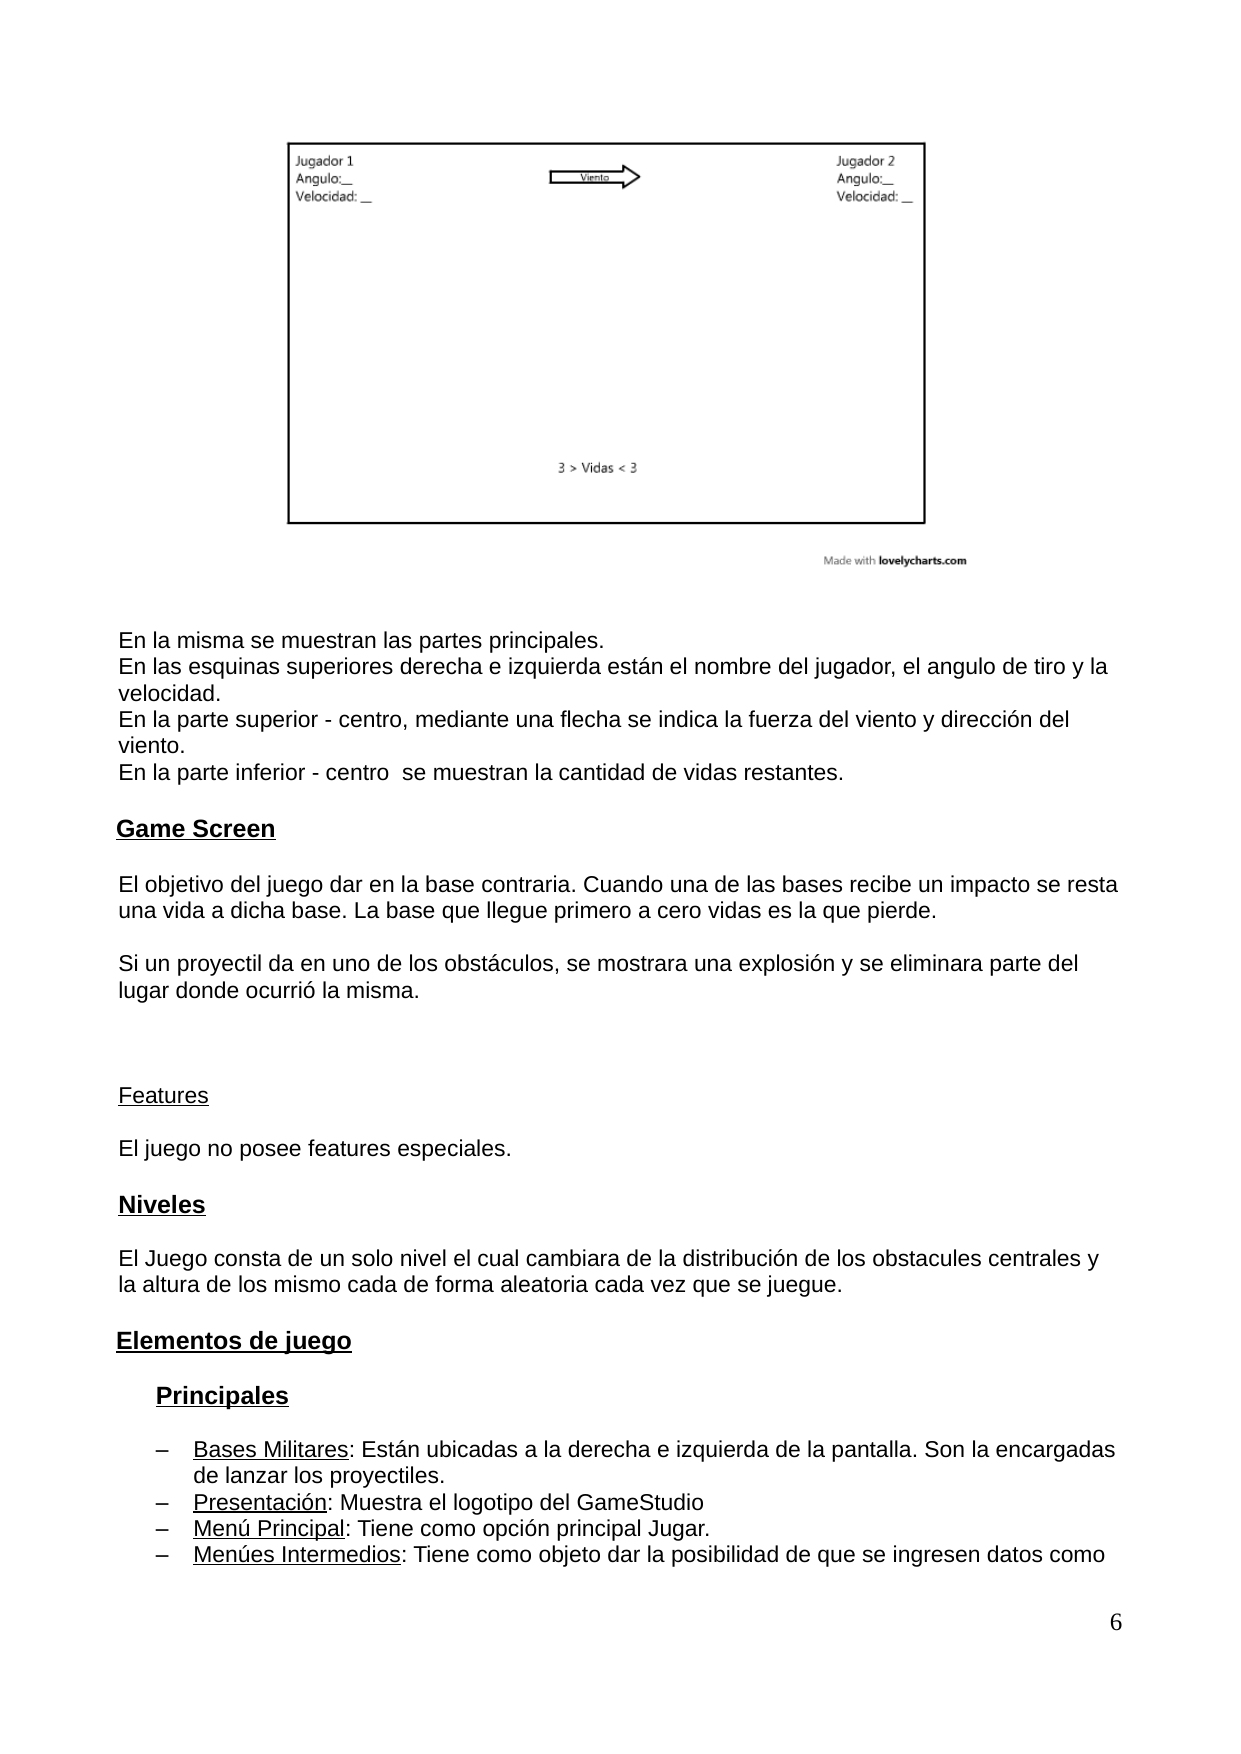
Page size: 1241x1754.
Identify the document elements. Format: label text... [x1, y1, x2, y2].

text Si un proyectil da en uno de los obstáculos, se mostrara una explosión y se eliminara parte del lugar donde ocurrió la misma. [118, 950, 1122, 1003]
list Bases Militares: Están ubicadas a la derecha e izquierda de la pantalla. Son la encargadas de lanzar los proyectiles. [156, 1436, 1122, 1488]
text En las esquinas superiores derecha e izquierda están el nombre del jugador, el angulo de tiro y la velocidad. [118, 653, 1122, 706]
text El juego no posee features especiales. [118, 1135, 1122, 1161]
text El Juego consta de un solo nivel el cual cambiara de la distribución de los obstacules centrales y la altura de los mismo cada de forma aleatoria cada vez que se juegue. [118, 1245, 1122, 1298]
text En la parte superior - centro, mediante una flecha se indica la fuerza del viento y dirección del viento. [118, 706, 1122, 758]
text El objetivo del juego dar en la base contraria. Cuando una de las bases recibe un impacto se resta una vida a dicha base. La base que llegue primero a cero vidas es la que pierde. [118, 871, 1122, 924]
picture [263, 118, 977, 570]
list Niveles [118, 1190, 1122, 1218]
list Menú Principal: Tiene como opción principal Jugar. [156, 1515, 1122, 1541]
list Presentación: Muestra el logotipo del GameStudio [156, 1488, 1122, 1515]
list Elementos de juego [116, 1326, 1122, 1355]
text En la parte inferior - centro se muestran la cantidad de vidas restantes. [118, 758, 1122, 785]
list Game Screen [116, 814, 1122, 842]
list Principales [118, 1381, 1122, 1409]
text En la misma se muestran las partes principales. [118, 627, 1122, 653]
list Menúes Intermedios: Tiene como objeto dar la posibilidad de que se ingresen datos como [156, 1541, 1122, 1567]
text Features [118, 1082, 1122, 1108]
